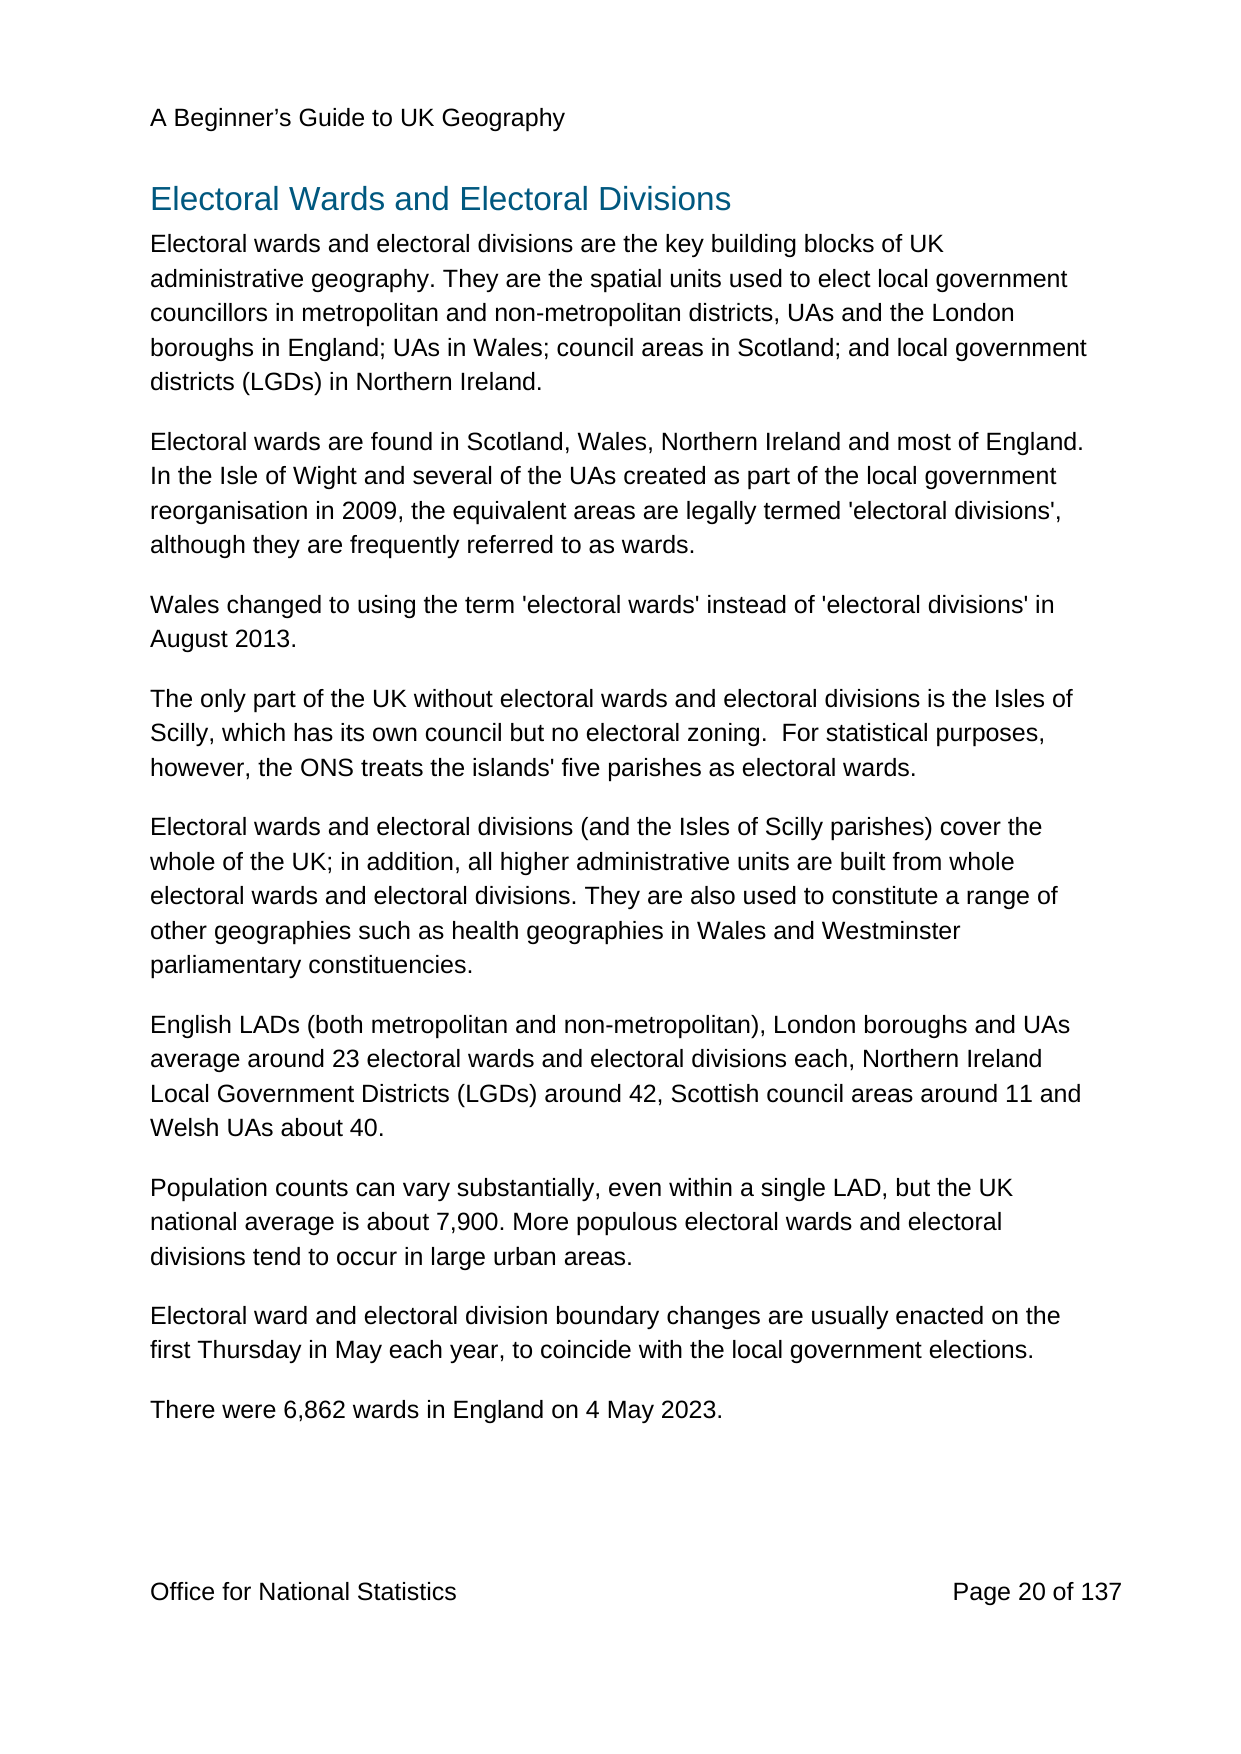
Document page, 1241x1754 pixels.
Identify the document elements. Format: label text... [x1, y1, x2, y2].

text Population counts can vary substantially, even within a single LAD, but the UK national average is about 7,900. More populous electoral wards and electoral divisions tend to occur in large urban areas. [150, 1172, 1095, 1270]
text Electoral wards are found in Scotland, Wales, Northern Ireland and most of England. In the Isle of Wight and several of the UAs created as part of the local government reorganisation in 2009, the equivalent areas are legally termed 'electoral divisions', although they are frequently referred to as wards. [150, 427, 1095, 559]
text English LADs (both metropolitan and non-metropolitan), London boroughs and UAs average around 23 electoral wards and electoral divisions each, Northern Ireland Local Government Districts (LGDs) around 42, Scottish council areas around 11 and Welsh UAs about 40. [150, 1009, 1095, 1142]
text There were 6,862 wards in England on 4 May 2023. [150, 1395, 1095, 1424]
subtitle Electoral Wards and Electoral Divisions [150, 178, 1095, 217]
text Electoral wards and electoral divisions are the key building blocks of UK administrative geography. They are the spatial units used to elect local government councillors in metropolitan and non-metropolitan districts, UAs and the London boroughs in England; UAs in Wales; council areas in Scotland; and local government districts (LGDs) in Northern Ireland. [150, 229, 1095, 396]
text Electoral ward and electoral division boundary changes are usually enacted on the first Thursday in May each year, to coincide with the local government elections. [150, 1301, 1095, 1364]
text Wales changed to using the term 'electoral wards' instead of 'electoral divisions' in August 2013. [150, 590, 1095, 653]
text The only part of the UK without electoral wards and electoral divisions is the Isles of Scilly, which has its own council but no electoral zoning. For statistical purposes, however, the ONS treats the islands' five parishes as electoral wards. [150, 684, 1095, 781]
text Electoral wards and electoral divisions (and the Isles of Scilly parishes) cover the whole of the UK; in addition, all higher administrative units are built from whole electoral wards and electoral divisions. They are also used to constitute a range of other geographies such as health geographies in Wales and Westminster parliamentary constituencies. [150, 812, 1095, 979]
